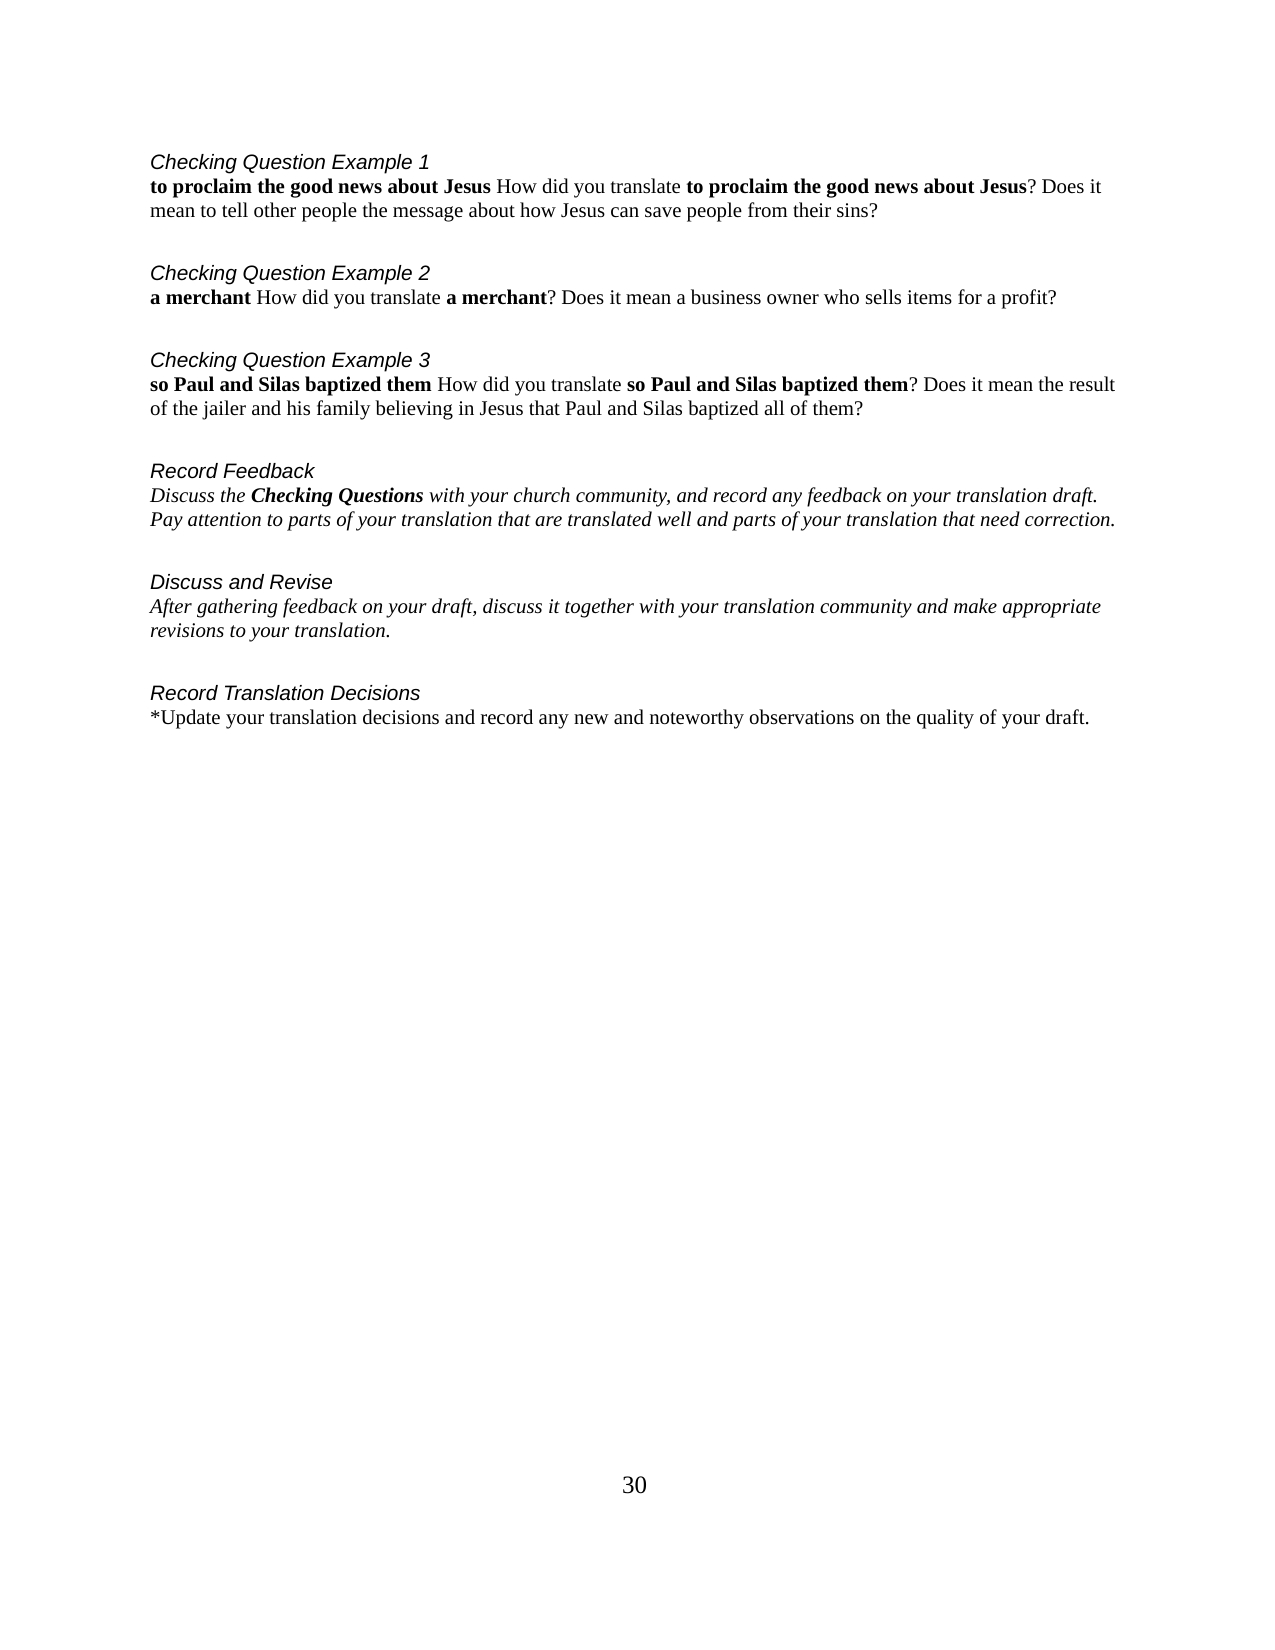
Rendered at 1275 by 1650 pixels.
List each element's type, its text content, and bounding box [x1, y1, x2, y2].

subtitle Discuss and Revise [150, 570, 1125, 594]
text Discuss the Checking Questions with your church community, and record any feedback on your translation draft. Pay attention to parts of your translation that are translated well and parts of your translation that need correction. [150, 483, 1125, 531]
subtitle Record Feedback [150, 459, 1125, 483]
text a merchant How did you translate a merchant? Does it mean a business owner who sells items for a profit? [150, 285, 1125, 309]
text *Update your translation decisions and record any new and noteworthy observations on the quality of your draft. [150, 705, 1125, 729]
text so Paul and Silas baptized them How did you translate so Paul and Silas baptized them? Does it mean the result of the jailer and his family believing in Jesus that Paul and Silas baptized all of them? [150, 372, 1125, 420]
subtitle Record Translation Decisions [150, 681, 1125, 705]
text to proclaim the good news about Jesus How did you translate to proclaim the good news about Jesus? Does it mean to tell other people the message about how Jesus can save people from their sins? [150, 174, 1125, 222]
subtitle Checking Question Example 3 [150, 348, 1125, 372]
subtitle Checking Question Example 2 [150, 261, 1125, 285]
subtitle Checking Question Example 1 [150, 150, 1125, 174]
text After gathering feedback on your draft, discuss it together with your translation community and make appropriate revisions to your translation. [150, 594, 1125, 642]
